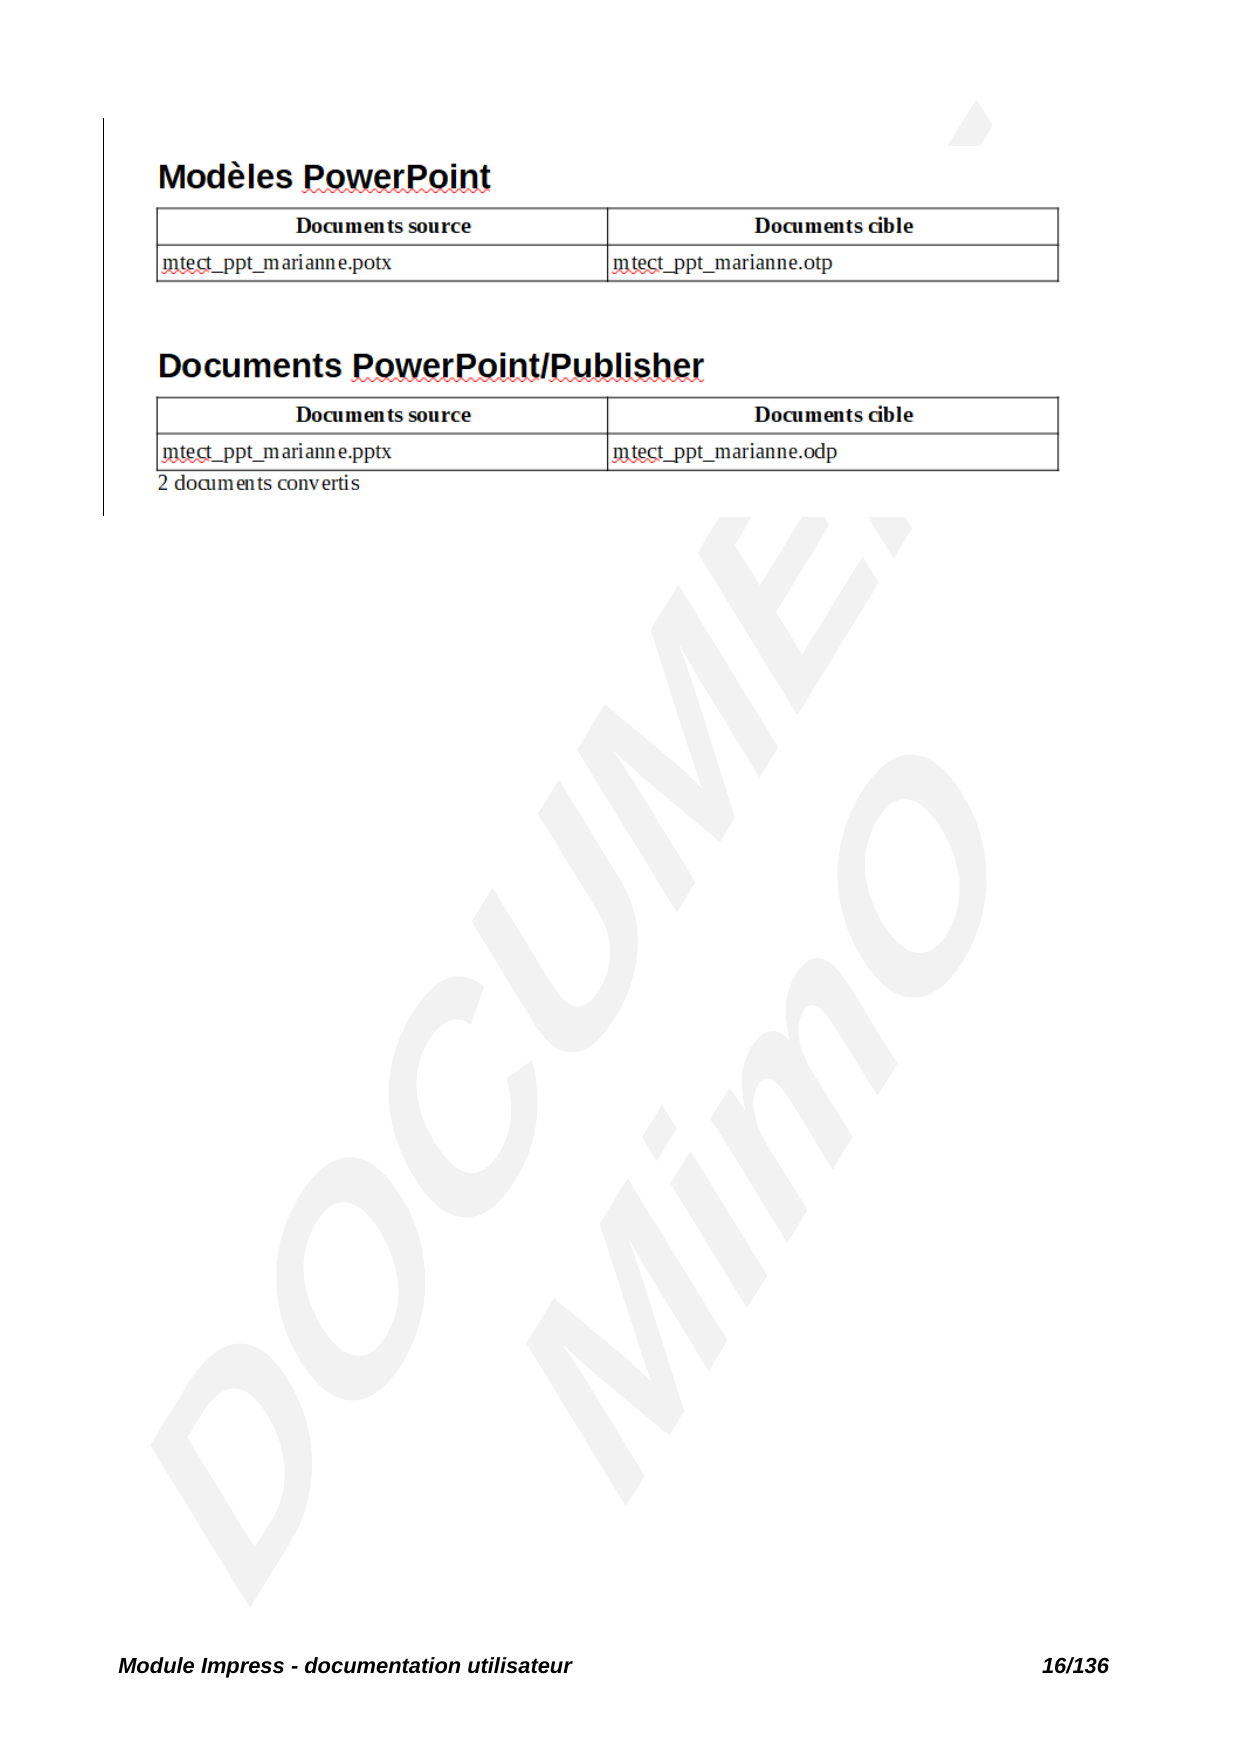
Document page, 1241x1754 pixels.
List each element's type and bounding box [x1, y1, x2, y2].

picture [118, 146, 1123, 517]
